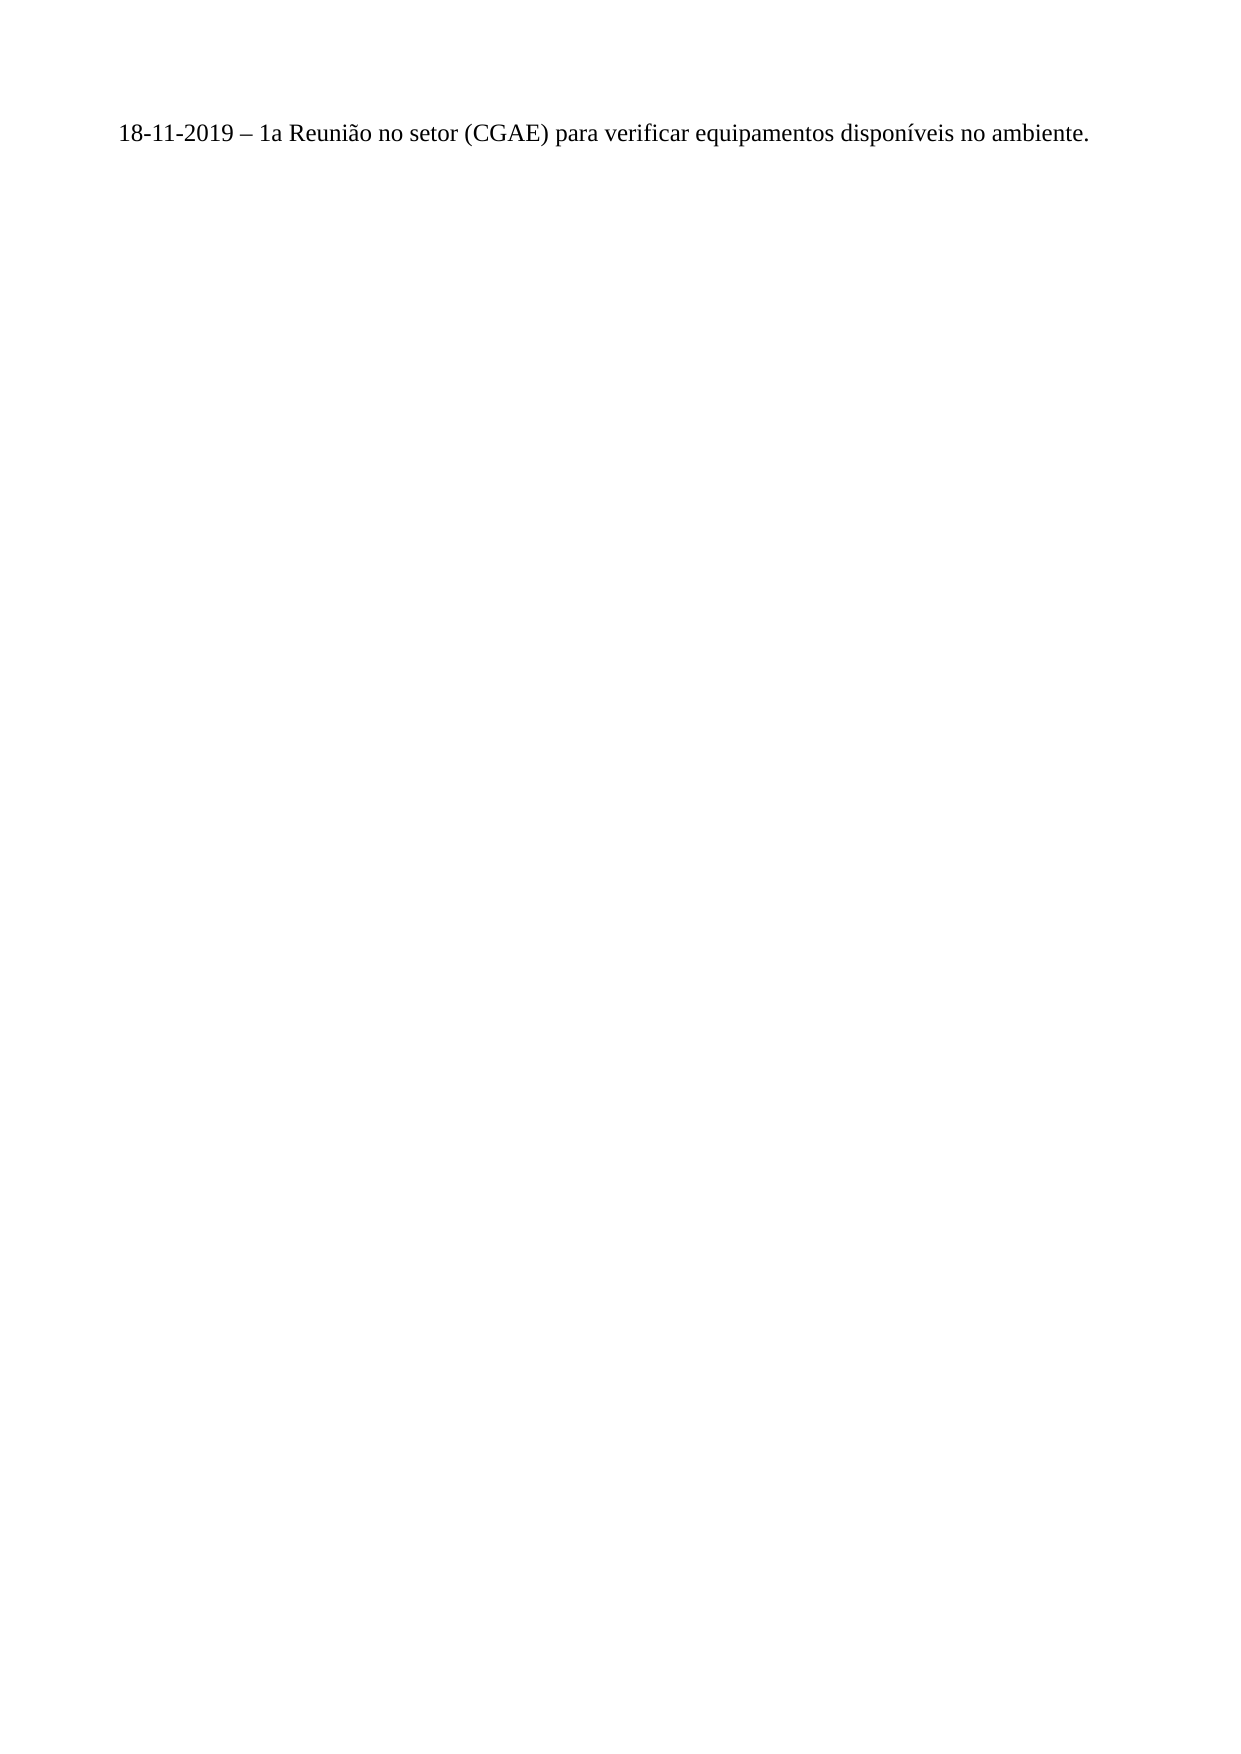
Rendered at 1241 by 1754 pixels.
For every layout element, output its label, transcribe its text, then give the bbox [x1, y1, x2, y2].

text 18-11-2019 – 1a Reunião no setor (CGAE) para verificar equipamentos disponíveis no ambiente. [118, 118, 1122, 147]
